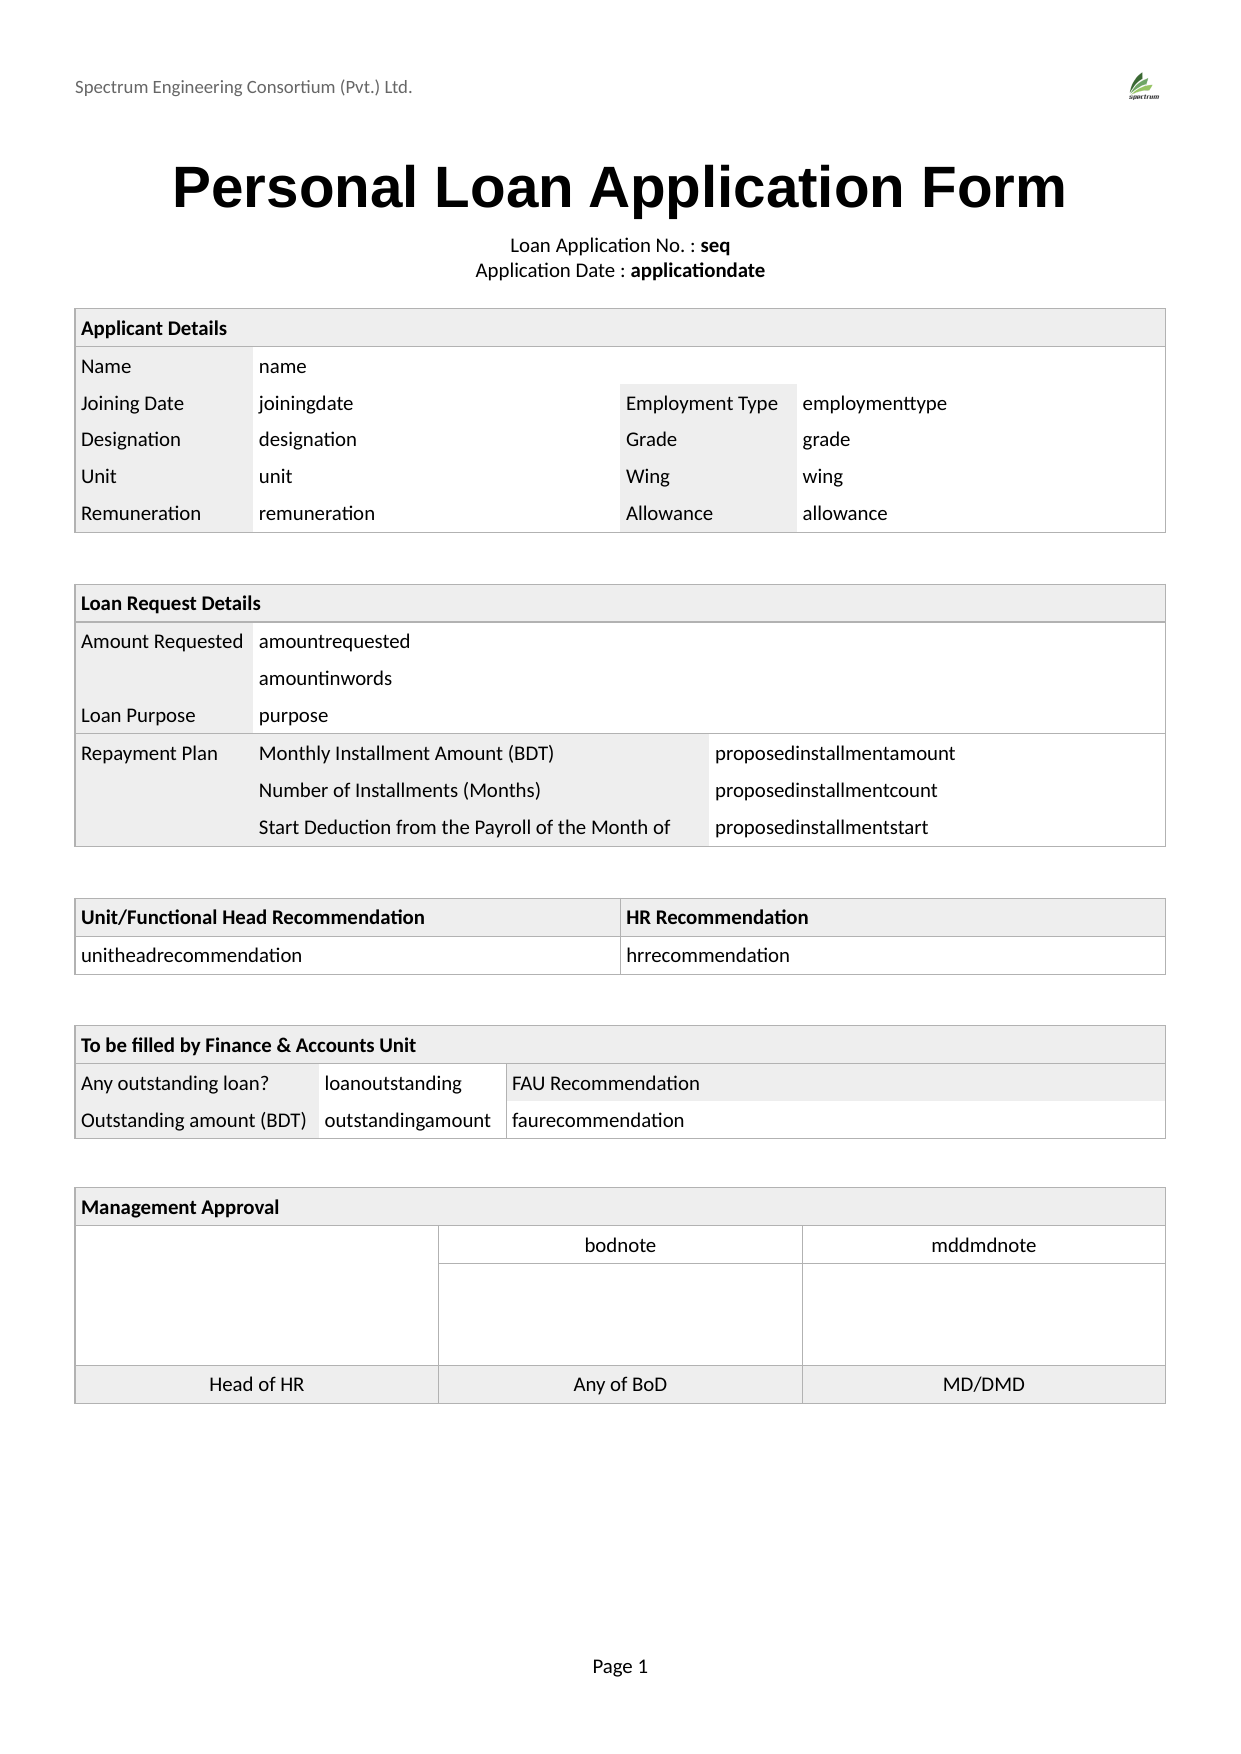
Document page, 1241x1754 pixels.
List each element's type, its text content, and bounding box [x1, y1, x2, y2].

table_header Loan Request Details [76, 585, 1165, 621]
table_header HR Recommendation [621, 899, 1165, 936]
table_cell employmenttype [797, 384, 1165, 421]
table_cell amountrequested [253, 623, 1165, 659]
table_cell proposedinstallmentstart [709, 809, 1165, 846]
table_cell grade [797, 421, 1165, 458]
table_cell Start Deduction from the Payroll of the Month of [253, 809, 709, 846]
table_cell Wing [620, 458, 797, 495]
table_cell outstandingamount [319, 1101, 506, 1138]
table_cell Employment Type [620, 384, 797, 421]
table_cell FAU Recommendation [507, 1064, 1165, 1101]
table_cell purpose [253, 696, 1165, 733]
table_cell Monthly Installment Amount (BDT) [253, 734, 709, 771]
table_cell wing [797, 458, 1165, 495]
table_cell Allowance [620, 495, 797, 532]
table_cell [76, 1226, 438, 1365]
table_cell allowance [797, 495, 1165, 532]
table_cell Loan Purpose [76, 696, 253, 733]
table_cell [803, 1264, 1165, 1365]
table_cell Name [76, 347, 253, 384]
table_cell hrrecommendation [621, 937, 1165, 973]
text Loan Application No. : seq [75, 232, 1166, 257]
table_cell Any of BoD [439, 1366, 802, 1403]
table_cell designation [253, 421, 620, 458]
table_cell faurecommendation [507, 1101, 1165, 1138]
table_header Management Approval [76, 1188, 1165, 1225]
table_header Applicant Details [76, 309, 1165, 346]
table_header To be filled by Finance & Accounts Unit [76, 1026, 1165, 1063]
title Personal Loan Application Form [75, 152, 1166, 219]
table_cell Number of Installments (Months) [253, 771, 709, 809]
table_cell mddmdnote [803, 1226, 1165, 1263]
table_cell unitheadrecommendation [76, 937, 620, 973]
table_cell Designation [76, 421, 253, 458]
table_cell Unit [76, 458, 253, 495]
table_cell bodnote [439, 1226, 802, 1263]
table_cell [439, 1264, 802, 1365]
text Application Date : applicationdate [75, 257, 1166, 283]
table_cell Any outstanding loan? [76, 1064, 319, 1101]
table_cell proposedinstallmentamount [709, 734, 1165, 771]
table_cell remuneration [253, 495, 620, 532]
table_cell Outstanding amount (BDT) [76, 1101, 319, 1138]
table_cell Remuneration [76, 495, 253, 532]
table_cell unit [253, 458, 620, 495]
table_cell Repayment Plan [76, 734, 253, 846]
table_cell Grade [620, 421, 797, 458]
picture [1126, 71, 1163, 102]
table_cell Head of HR [76, 1366, 438, 1403]
table_cell proposedinstallmentcount [709, 771, 1165, 809]
table_header Unit/Functional Head Recommendation [76, 899, 620, 936]
table_cell name [253, 347, 1165, 384]
table_cell loanoutstanding [319, 1064, 506, 1101]
table_cell Amount Requested [76, 623, 253, 696]
table_cell joiningdate [253, 384, 620, 421]
table_cell amountinwords [253, 659, 1165, 696]
table_cell Joining Date [76, 384, 253, 421]
table_cell MD/DMD [803, 1366, 1165, 1403]
